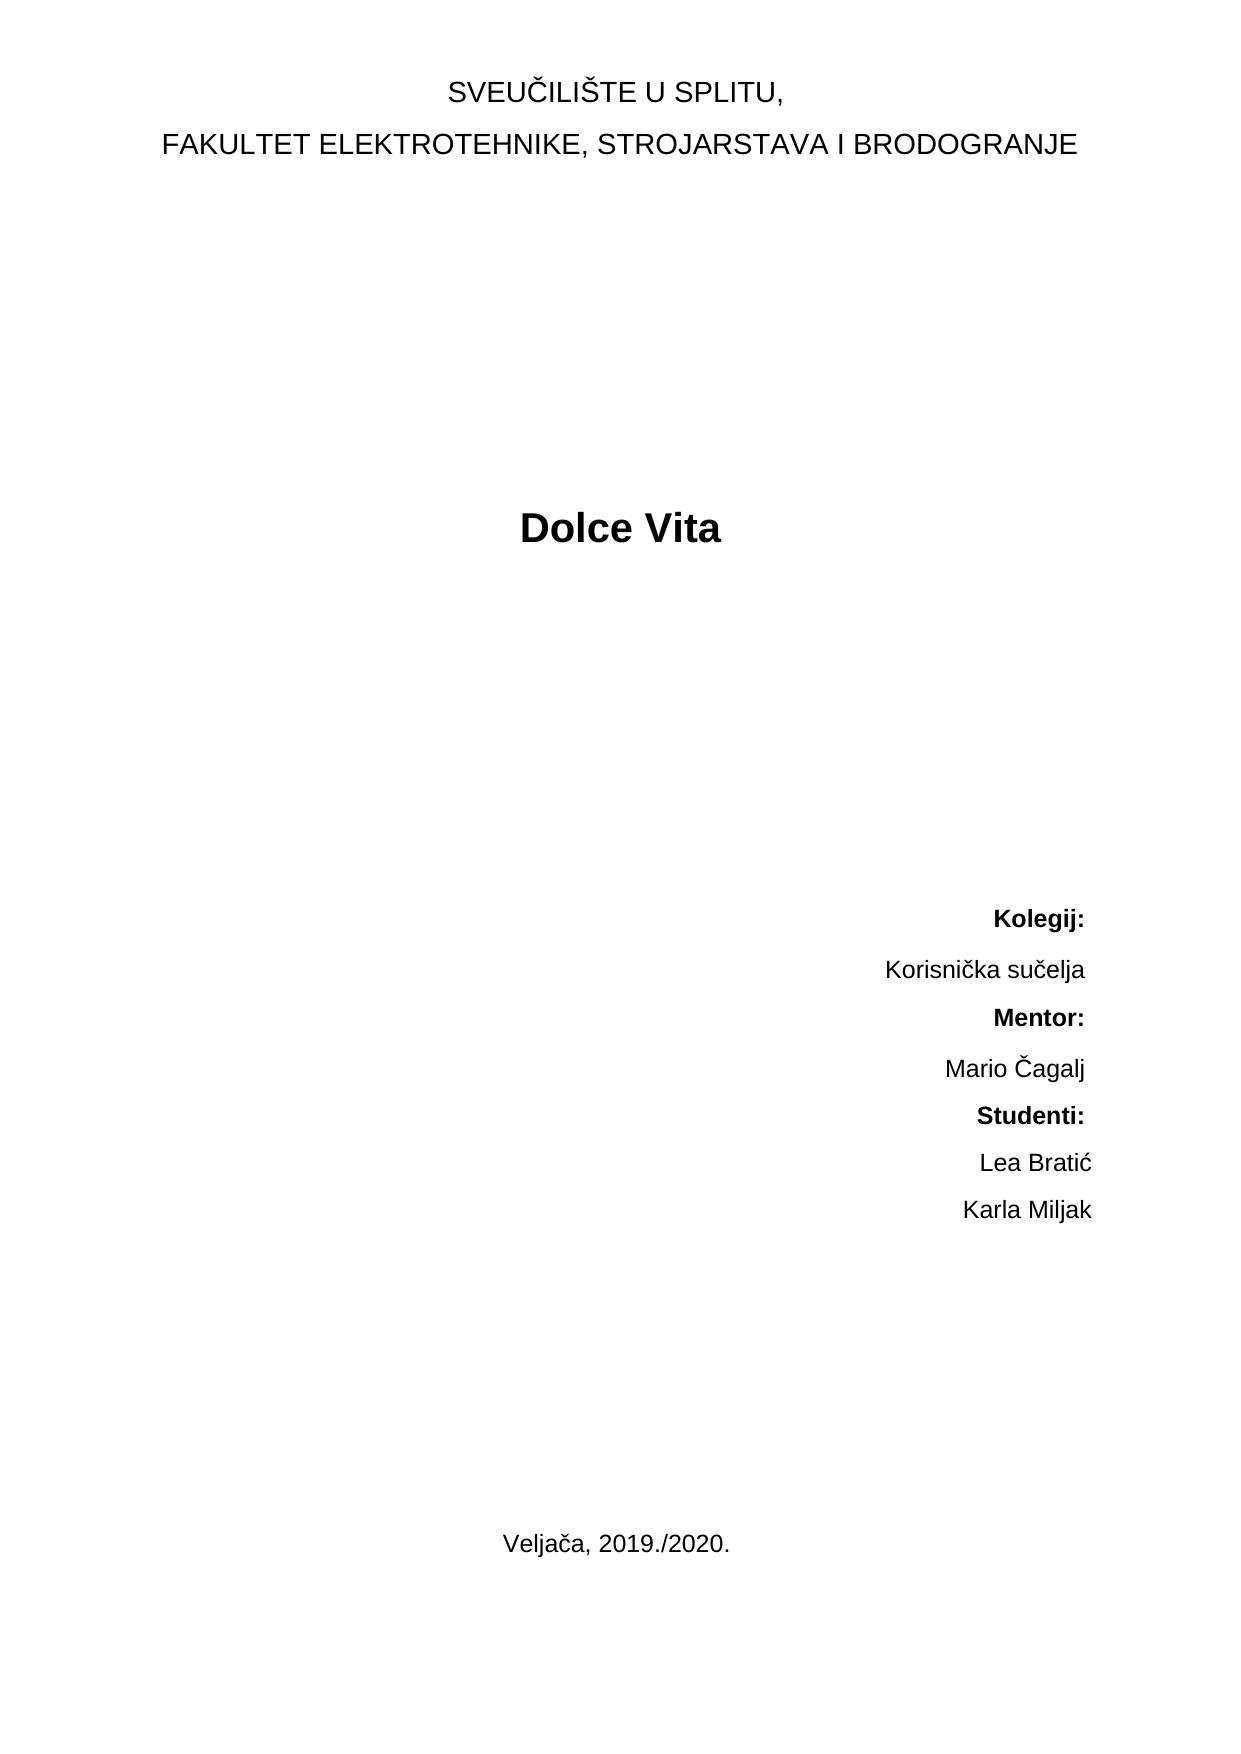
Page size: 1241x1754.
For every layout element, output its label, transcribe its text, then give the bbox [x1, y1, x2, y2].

text Lea Bratić [150, 1148, 1092, 1177]
text Mario Čagalj [150, 1054, 1092, 1083]
text Korisnička sučelja [150, 956, 1092, 984]
text Kolegij: [150, 904, 1092, 933]
text Studenti: [150, 1101, 1092, 1129]
text Veljača, 2019./2020. [150, 1529, 1090, 1557]
text Mentor: [150, 1002, 1092, 1031]
text FAKULTET ELEKTROTEHNIKE, STROJARSTAVA I BRODOGRANJE [161, 127, 1152, 161]
text Karla Miljak [150, 1195, 1092, 1224]
text Dolce Vita [150, 504, 1090, 552]
text SVEUČILIŠTE U SPLITU, [150, 75, 1090, 108]
